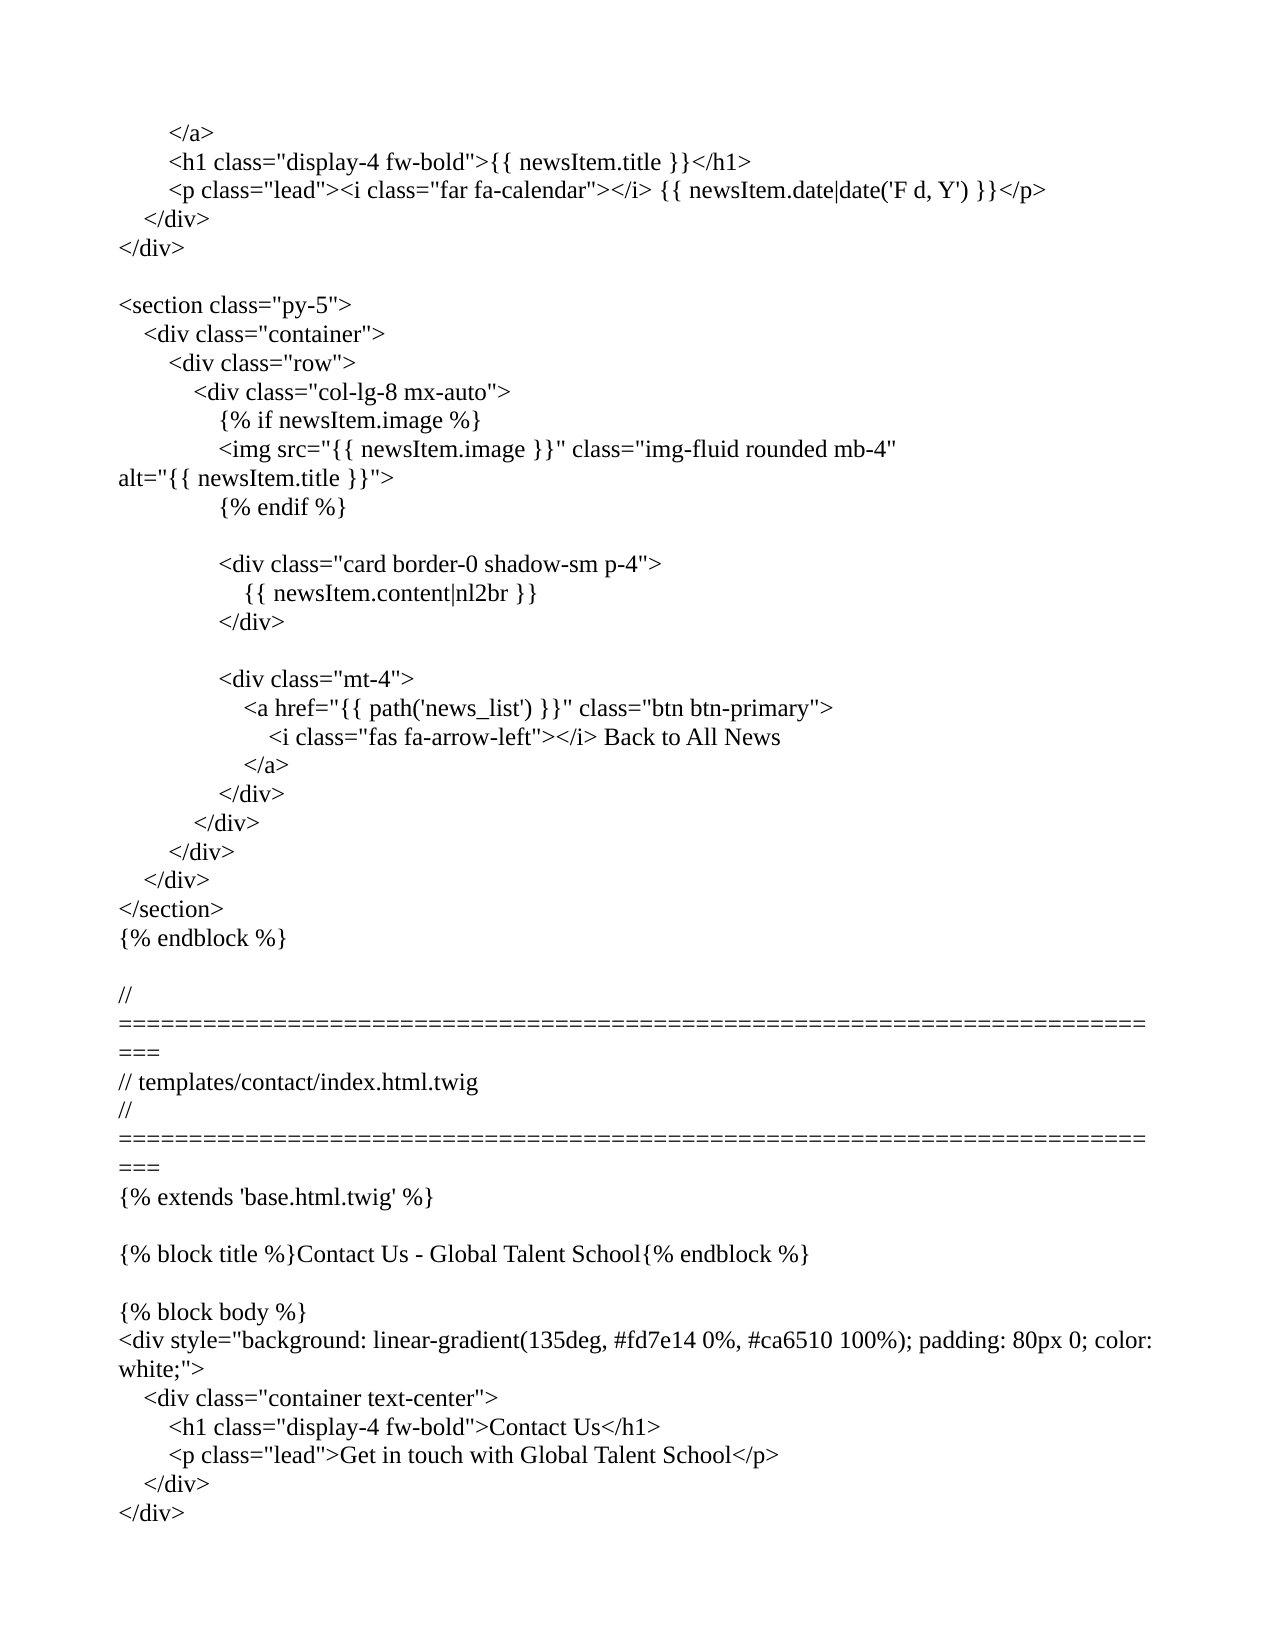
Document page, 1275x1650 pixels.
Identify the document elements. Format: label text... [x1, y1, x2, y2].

text <div class="col-lg-8 mx-auto"> [118, 377, 1157, 406]
text <div class="container text-center"> [118, 1383, 1157, 1412]
text </div> [118, 1498, 1157, 1527]
text </div> [118, 779, 1157, 808]
text {% endif %} [118, 492, 1157, 521]
text {% block body %} [118, 1297, 1157, 1326]
text </div> [118, 808, 1157, 837]
text <h1 class="display-4 fw-bold">Contact Us</h1> [118, 1412, 1157, 1441]
text <div class="container"> [118, 319, 1157, 348]
text </section> [118, 894, 1157, 923]
text {% if newsItem.image %} [118, 406, 1157, 434]
text </div> [118, 1469, 1157, 1498]
text <div class="mt-4"> [118, 664, 1157, 693]
text </div> [118, 607, 1157, 636]
text <img src="{{ newsItem.image }}" class="img-fluid rounded mb-4" alt="{{ newsItem.title }}"> [118, 434, 1157, 492]
text </a> [118, 751, 1157, 779]
text <div class="card border-0 shadow-sm p-4"> [118, 549, 1157, 578]
text <h1 class="display-4 fw-bold">{{ newsItem.title }}</h1> [118, 147, 1157, 176]
text <p class="lead"><i class="far fa-calendar"></i> {{ newsItem.date|date('F d, Y') }}</p> [118, 176, 1157, 204]
text </a> [118, 118, 1157, 147]
text </div> [118, 233, 1157, 262]
text <a href="{{ path('news_list') }}" class="btn btn-primary"> [118, 693, 1157, 722]
text </div> [118, 866, 1157, 894]
text {% extends 'base.html.twig' %} [118, 1182, 1157, 1211]
text // ============================================================================ [118, 1096, 1157, 1182]
text {% block title %}Contact Us - Global Talent School{% endblock %} [118, 1239, 1157, 1268]
text <i class="fas fa-arrow-left"></i> Back to All News [118, 722, 1157, 751]
text {{ newsItem.content|nl2br }} [118, 578, 1157, 607]
text <p class="lead">Get in touch with Global Talent School</p> [118, 1441, 1157, 1469]
text // ============================================================================ [118, 981, 1157, 1067]
text </div> [118, 204, 1157, 233]
text // templates/contact/index.html.twig [118, 1067, 1157, 1096]
text <div style="background: linear-gradient(135deg, #fd7e14 0%, #ca6510 100%); padding: 80px 0; color: white;"> [118, 1326, 1157, 1383]
text </div> [118, 837, 1157, 866]
text <section class="py-5"> [118, 291, 1157, 319]
text <div class="row"> [118, 348, 1157, 377]
text {% endblock %} [118, 923, 1157, 952]
